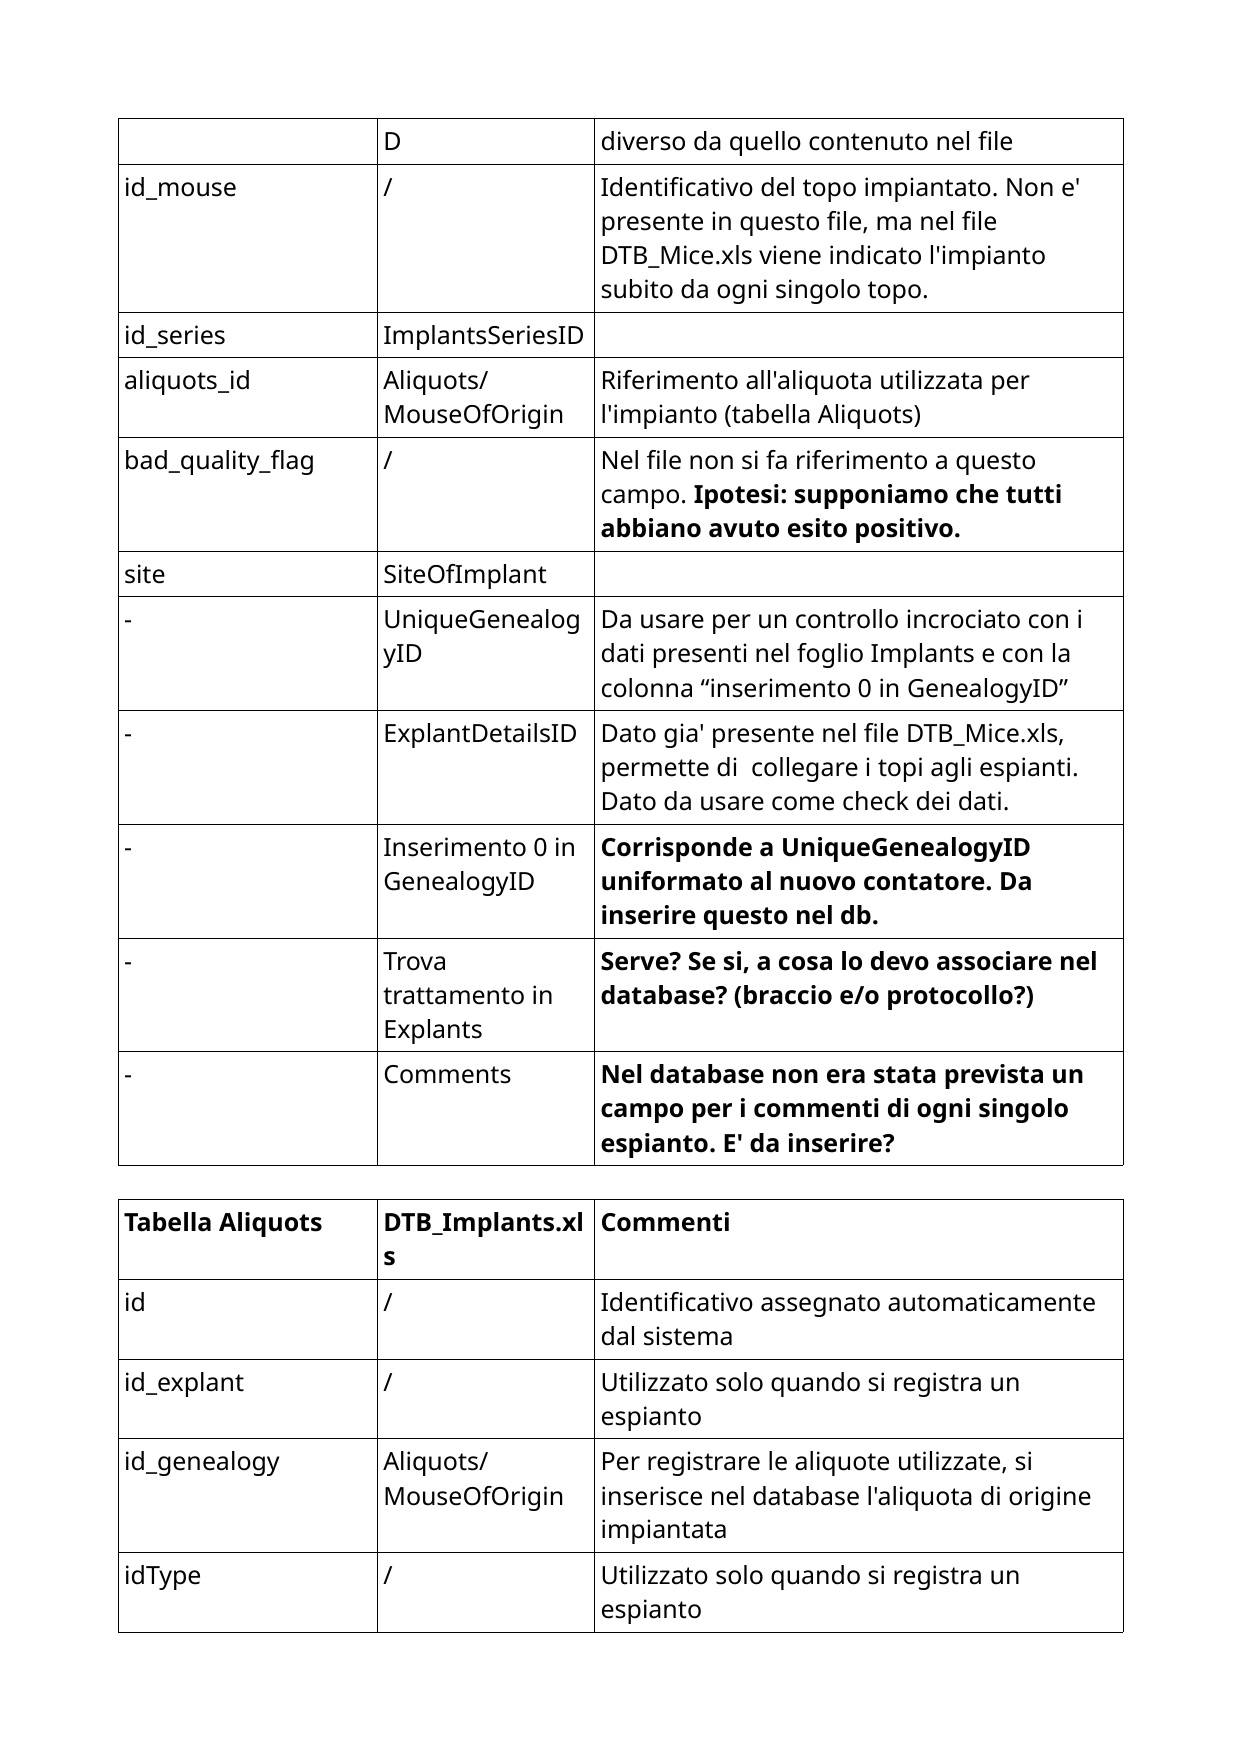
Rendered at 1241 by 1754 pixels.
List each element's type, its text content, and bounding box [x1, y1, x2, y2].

table_cell Nel file non si fa riferimento a questo campo. Ipotesi: supponiamo che tutti abbiano avuto esito positivo. [595, 438, 1123, 551]
table_cell [595, 552, 1123, 596]
table_cell site [119, 552, 377, 596]
table_cell Comments [378, 1052, 594, 1165]
table_cell id_series [119, 313, 377, 357]
table_cell id_mouse [119, 165, 377, 312]
table_cell / [378, 1553, 594, 1632]
table_cell D [378, 119, 594, 164]
table_cell Trova trattamento in Explants [378, 939, 594, 1051]
table_cell Serve? Se si, a cosa lo devo associare nel database? (braccio e/o protocollo?) [595, 939, 1123, 1051]
table_cell Dato gia' presente nel file DTB_Mice.xls, permette di collegare i topi agli espianti. Dato da usare come check dei dati. [595, 711, 1123, 824]
table_cell UniqueGenealogyID [378, 597, 594, 710]
table_cell [595, 313, 1123, 357]
table_cell diverso da quello contenuto nel file [595, 119, 1123, 164]
table_cell id_genealogy [119, 1439, 377, 1552]
table_cell - [119, 939, 377, 1051]
table_cell Nel database non era stata prevista un campo per i commenti di ogni singolo espianto. E' da inserire? [595, 1052, 1123, 1165]
table_cell / [378, 1360, 594, 1438]
table_cell Identificativo del topo impiantato. Non e' presente in questo file, ma nel file DTB_Mice.xls viene indicato l'impianto subito da ogni singolo topo. [595, 165, 1123, 312]
table_cell SiteOfImplant [378, 552, 594, 596]
table_cell Riferimento all'aliquota utilizzata per l'impianto (tabella Aliquots) [595, 358, 1123, 437]
table_cell Utilizzato solo quando si registra un espianto [595, 1553, 1123, 1632]
table_cell Utilizzato solo quando si registra un espianto [595, 1360, 1123, 1438]
table_cell Per registrare le aliquote utilizzate, si inserisce nel database l'aliquota di origine impiantata [595, 1439, 1123, 1552]
table_cell bad_quality_flag [119, 438, 377, 551]
table_cell Identificativo assegnato automaticamente dal sistema [595, 1280, 1123, 1358]
table_cell aliquots_id [119, 358, 377, 437]
table_cell - [119, 1052, 377, 1165]
table_header Tabella Aliquots [119, 1200, 377, 1279]
table_cell ImplantsSeriesID [378, 313, 594, 357]
table_header Commenti [595, 1200, 1123, 1279]
table_cell Da usare per un controllo incrociato con i dati presenti nel foglio Implants e con la colonna “inserimento 0 in GenealogyID” [595, 597, 1123, 710]
table_cell Aliquots/MouseOfOrigin [378, 358, 594, 437]
table_cell id [119, 1280, 377, 1358]
table_header DTB_Implants.xls [378, 1200, 594, 1279]
table_cell Inserimento 0 in GenealogyID [378, 825, 594, 937]
table_cell Aliquots/MouseOfOrigin [378, 1439, 594, 1552]
table_cell - [119, 711, 377, 824]
table_cell [119, 119, 377, 164]
table_cell id_explant [119, 1360, 377, 1438]
table_cell idType [119, 1553, 377, 1632]
table_cell Corrisponde a UniqueGenealogyID uniformato al nuovo contatore. Da inserire questo nel db. [595, 825, 1123, 937]
table_cell / [378, 1280, 594, 1358]
table_cell - [119, 597, 377, 710]
table_cell ExplantDetailsID [378, 711, 594, 824]
table_cell / [378, 165, 594, 312]
table_cell / [378, 438, 594, 551]
table_cell - [119, 825, 377, 937]
